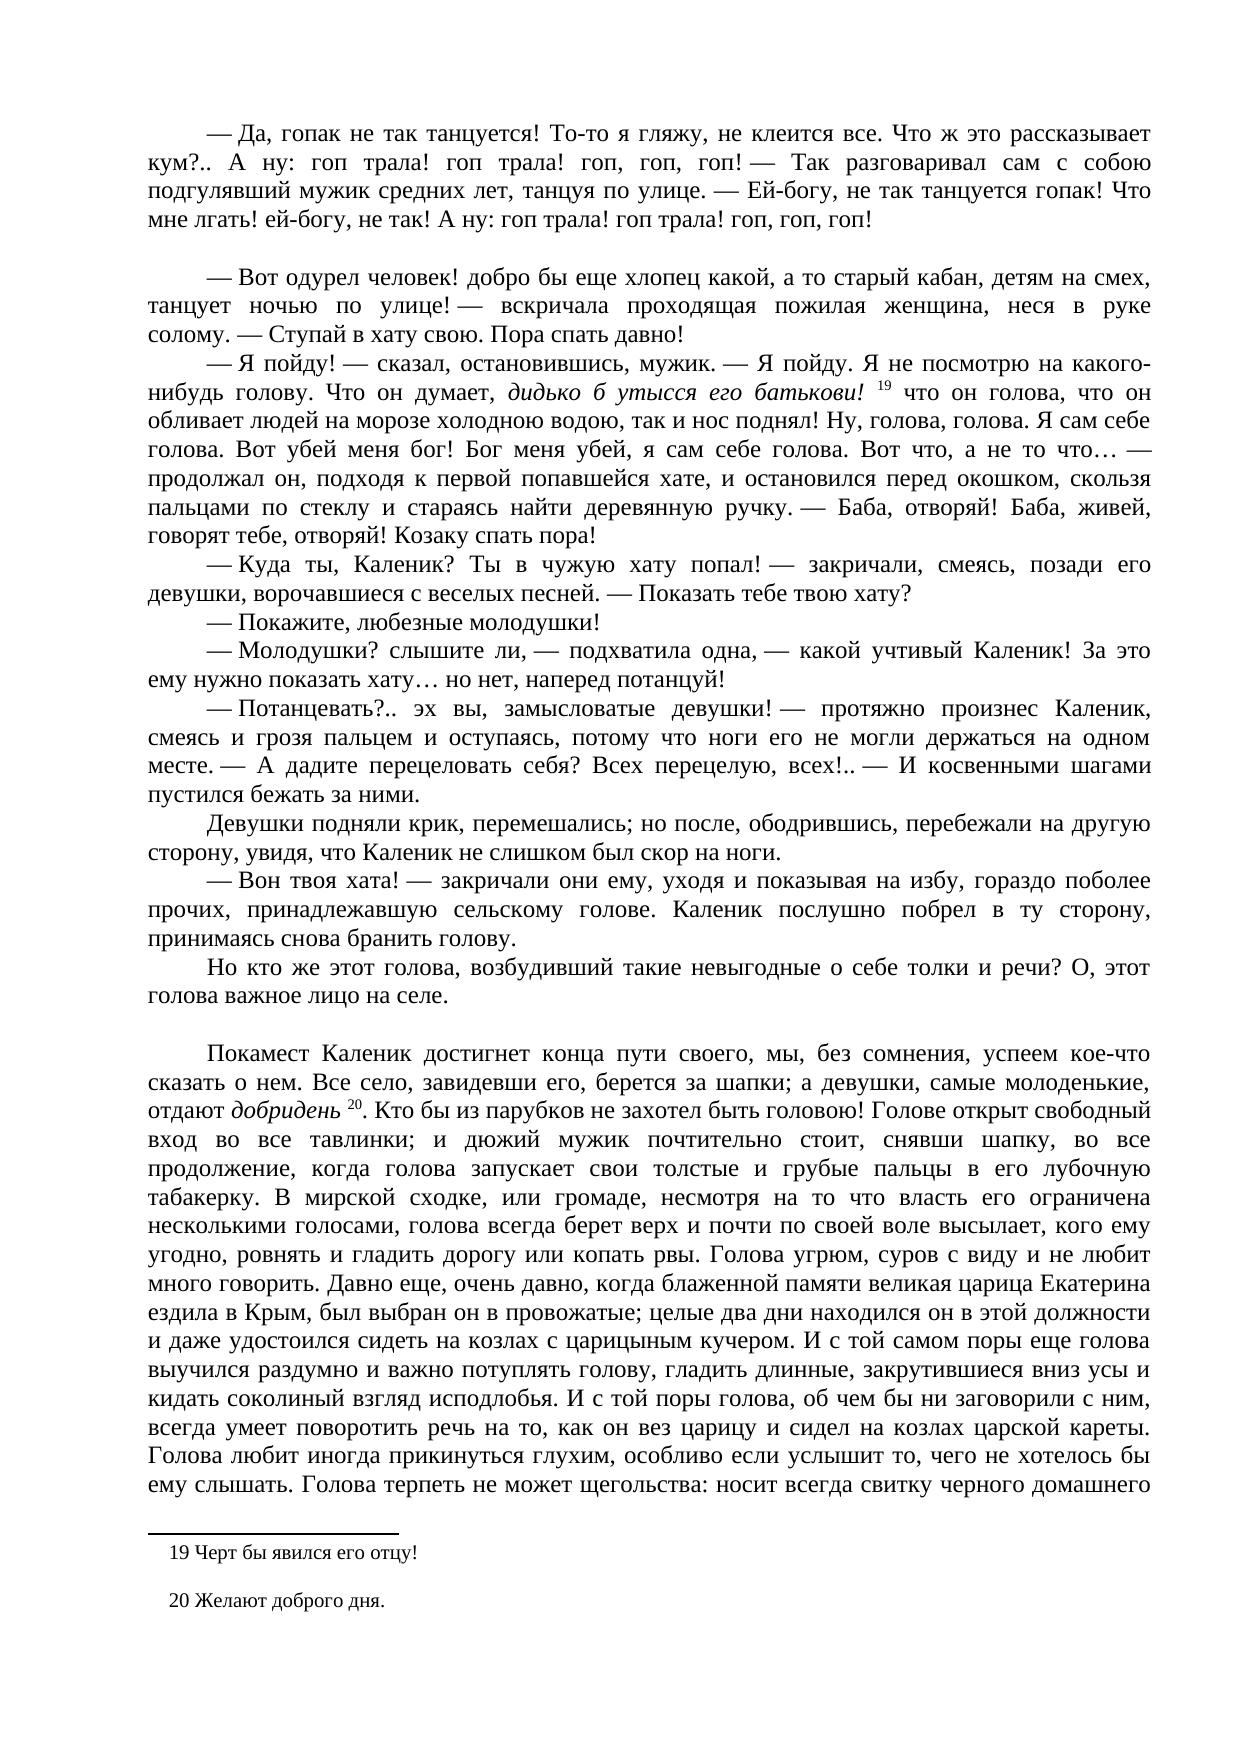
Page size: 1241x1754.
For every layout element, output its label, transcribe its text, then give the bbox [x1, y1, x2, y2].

text — Я пойду! — сказал, остановившись, мужик. — Я пойду. Я не посмотрю на какого-нибудь голову. Что он думает, дидько б утысся его батькови! что он голова, что он обливает людей на морозе холодною водою, так и нос поднял! Ну, голова, голова. Я сам себе голова. Вот убей меня бог! Бог меня убей, я сам себе голова. Вот что, а не то что… — продолжал он, подходя к первой попавшейся хате, и остановился перед окошком, скользя пальцами по стеклу и стараясь найти деревянную ручку. — Баба, отворяй! Баба, живей, говорят тебе, отворяй! Козаку спать пора! [148, 348, 1152, 549]
text — Вот одурел человек! добро бы еще хлопец какой, а то старый кабан, детям на смех, танцует ночью по улице! — вскричала проходящая пожилая женщина, неся в руке солому. — Ступай в хату свою. Пора спать давно! [148, 262, 1152, 348]
text — Вон твоя хата! — закричали они ему, уходя и показывая на избу, гораздо поболее прочих, принадлежавшую сельскому голове. Каленик послушно побрел в ту сторону, принимаясь снова бранить голову. [148, 866, 1152, 952]
text Желают доброго дня. [148, 1588, 1152, 1612]
text Покамест Каленик достигнет конца пути своего, мы, без сомнения, успеем кое-что сказать о нем. Все село, завидевши его, берется за шапки; а девушки, самые молоденькие, отдают добридень . Кто бы из парубков не захотел быть головою! Голове открыт свободный вход во все тавлинки; и дюжий мужик почтительно стоит, снявши шапку, во все продолжение, когда голова запускает свои толстые и грубые пальцы в его лубочную табакерку. В мирской сходке, или громаде, несмотря на то что власть его ограничена несколькими голосами, голова всегда берет верх и почти по своей воле высылает, кого ему угодно, ровнять и гладить дорогу или копать рвы. Голова угрюм, суров с виду и не любит много говорить. Давно еще, очень давно, когда блаженной памяти великая царица Екатерина ездила в Крым, был выбран он в провожатые; целые два дни находился он в этой должности и даже удостоился сидеть на козлах с царицыным кучером. И с той самом поры еще голова выучился раздумно и важно потуплять голову, гладить длинные, закрутившиеся вниз усы и кидать соколиный взгляд исподлобья. И с той поры голова, об чем бы ни заговорили с ним, всегда умеет поворотить речь на то, как он вез царицу и сидел на козлах царской кареты. Голова любит иногда прикинуться глухим, особливо если услышит то, чего не хотелось бы ему слышать. Голова терпеть не может щегольства: носит всегда свитку черного домашнего [148, 1038, 1152, 1498]
text — Потанцевать?.. эх вы, замысловатые девушки! — протяжно произнес Каленик, смеясь и грозя пальцем и оступаясь, потому что ноги его не могли держаться на одном месте. — А дадите перецеловать себя? Всех перецелую, всех!.. — И косвенными шагами пустился бежать за ними. [148, 693, 1152, 808]
text — Куда ты, Каленик? Ты в чужую хату попал! — закричали, смеясь, позади его девушки, ворочавшиеся с веселых песней. — Показать тебе твою хату? [148, 549, 1152, 607]
text — Покажите, любезные молодушки! [148, 607, 1152, 636]
text — Молодушки? слышите ли, — подхватила одна, — какой учтивый Каленик! За это ему нужно показать хату… но нет, наперед потанцуй! [148, 636, 1152, 693]
text — Да, гопак не так танцуется! То-то я гляжу, не клеится все. Что ж это рассказывает кум?.. А ну: гоп трала! гоп трала! гоп, гоп, гоп! — Так разговаривал сам с собою подгулявший мужик средних лет, танцуя по улице. — Ей-богу, не так танцуется гопак! Что мне лгать! ей-богу, не так! А ну: гоп трала! гоп трала! гоп, гоп, гоп! [148, 118, 1152, 233]
text Но кто же этот голова, возбудивший такие невыгодные о себе толки и речи? О, этот голова важное лицо на селе. [148, 952, 1152, 1009]
text Черт бы явился его отцу! [148, 1539, 1152, 1564]
text Девушки подняли крик, перемешались; но после, ободрившись, перебежали на другую сторону, увидя, что Каленик не слишком был скор на ноги. [148, 808, 1152, 866]
